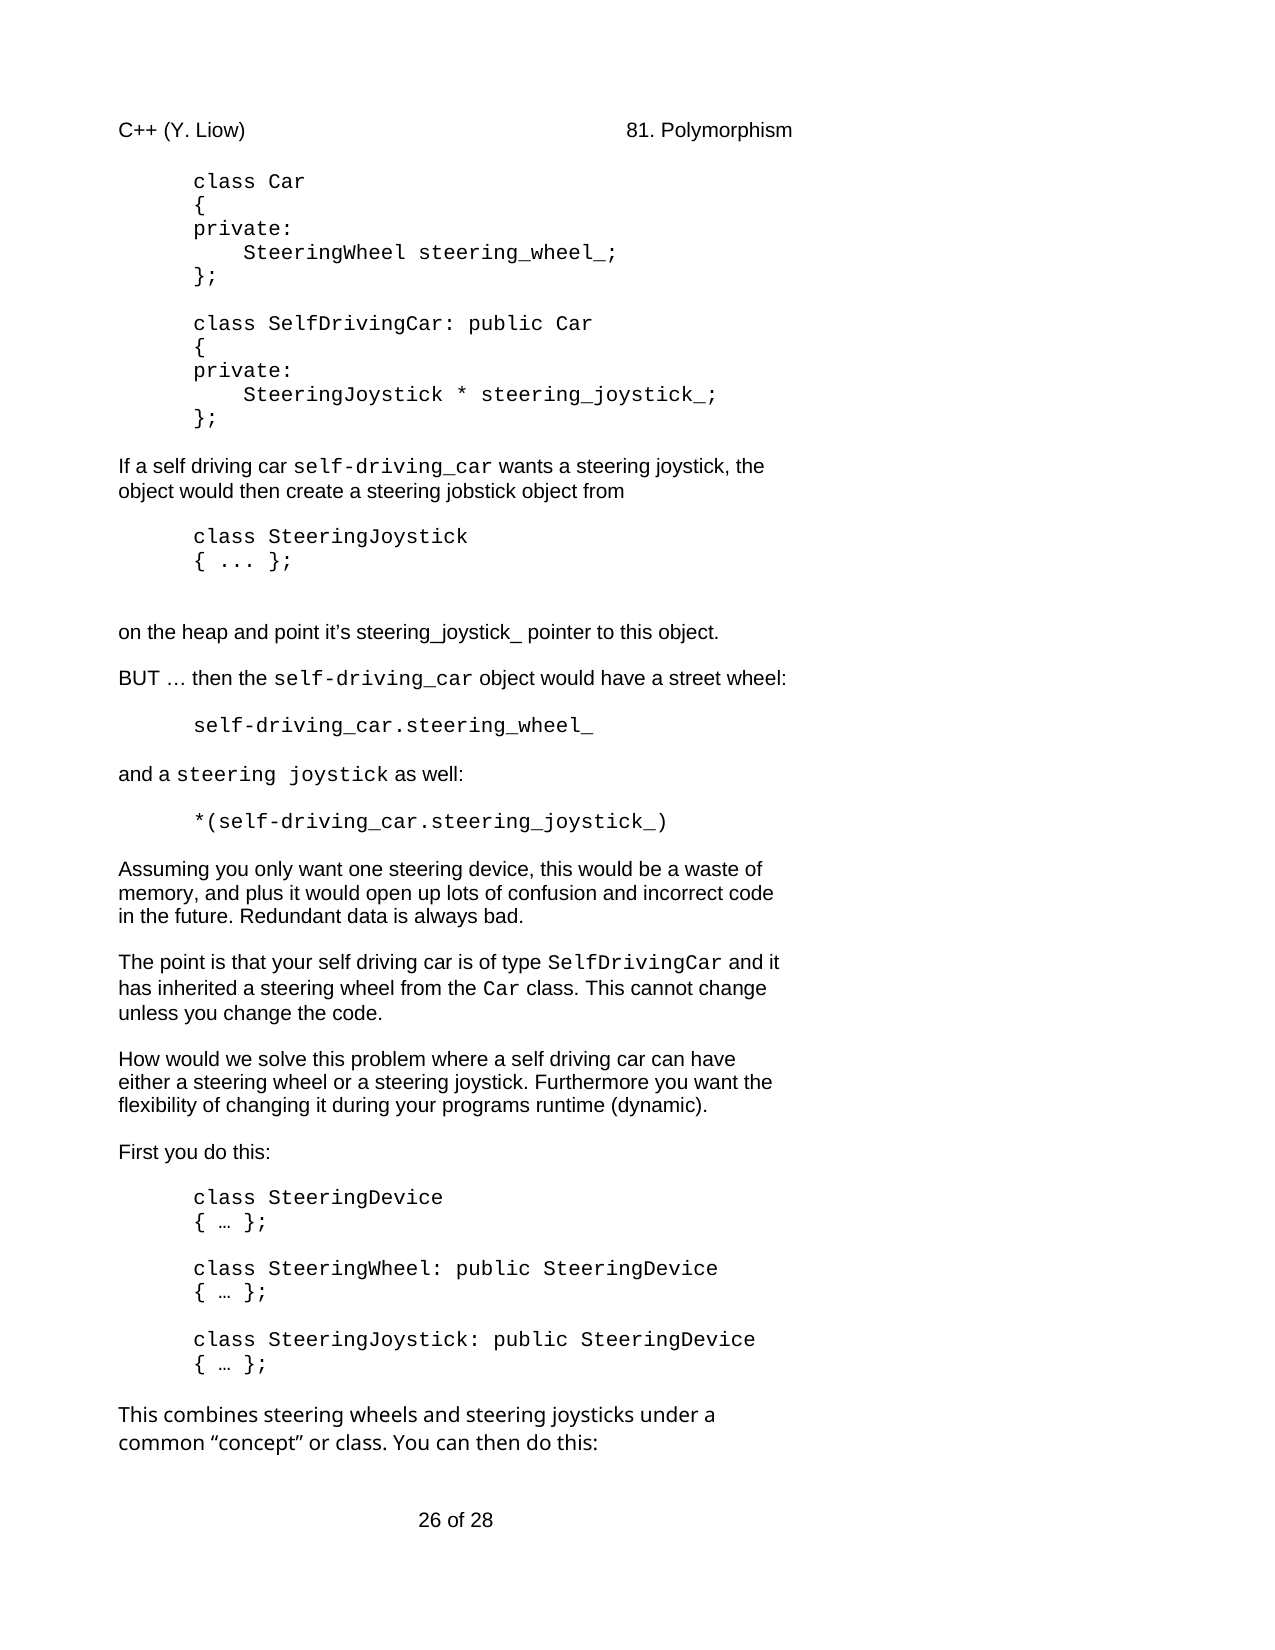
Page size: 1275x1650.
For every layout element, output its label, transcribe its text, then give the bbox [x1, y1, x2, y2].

text BUT … then the self-driving_car object would have a street wheel: [118, 667, 793, 692]
text SteeringJoystick * steering_joystick_; [118, 384, 793, 407]
text Assuming you only want one steering device, this would be a waste of memory, and plus it would open up lots of confusion and incorrect code in the future. Redundant data is always bad. [118, 858, 793, 928]
text *(self-driving_car.steering_joystick_) [118, 811, 793, 834]
text SteeringWheel steering_wheel_; [118, 242, 793, 265]
text { ... }; [118, 550, 793, 573]
text class SteeringDevice [118, 1187, 793, 1211]
text How would we solve this problem where a self driving car can have either a steering wheel or a steering joystick. Furthermore you want the flexibility of changing it during your programs runtime (dynamic). [118, 1048, 793, 1117]
text class SteeringWheel: public SteeringDevice [118, 1258, 793, 1282]
text First you do this: [118, 1141, 793, 1164]
text class SteeringJoystick: public SteeringDevice [118, 1329, 793, 1352]
text { [118, 336, 793, 360]
text and a steering joystick as well: [118, 762, 793, 787]
text private: [118, 360, 793, 384]
text { … }; [118, 1282, 793, 1305]
text The point is that your self driving car is of type SelfDrivingCar and it has inherited a steering wheel from the Car class. This cannot change unless you change the code. [118, 951, 793, 1024]
text }; [118, 407, 793, 431]
text class SteeringJoystick [118, 526, 793, 550]
text class SelfDrivingCar: public Car [118, 313, 793, 336]
text private: [118, 218, 793, 242]
text self-driving_car.steering_wheel_ [118, 715, 793, 739]
text If a self driving car self-driving_car wants a steering joystick, the object would then create a steering jobstick object from [118, 454, 793, 503]
text class Car [118, 171, 793, 194]
text }; [118, 265, 793, 289]
text { … }; [118, 1211, 793, 1234]
text { [118, 194, 793, 218]
text { … }; [118, 1352, 793, 1376]
text on the heap and point it’s steering_joystick_ pointer to this object. [118, 620, 793, 643]
text This combines steering wheels and steering joysticks under a common “concept” or class. You can then do this: [118, 1400, 793, 1457]
